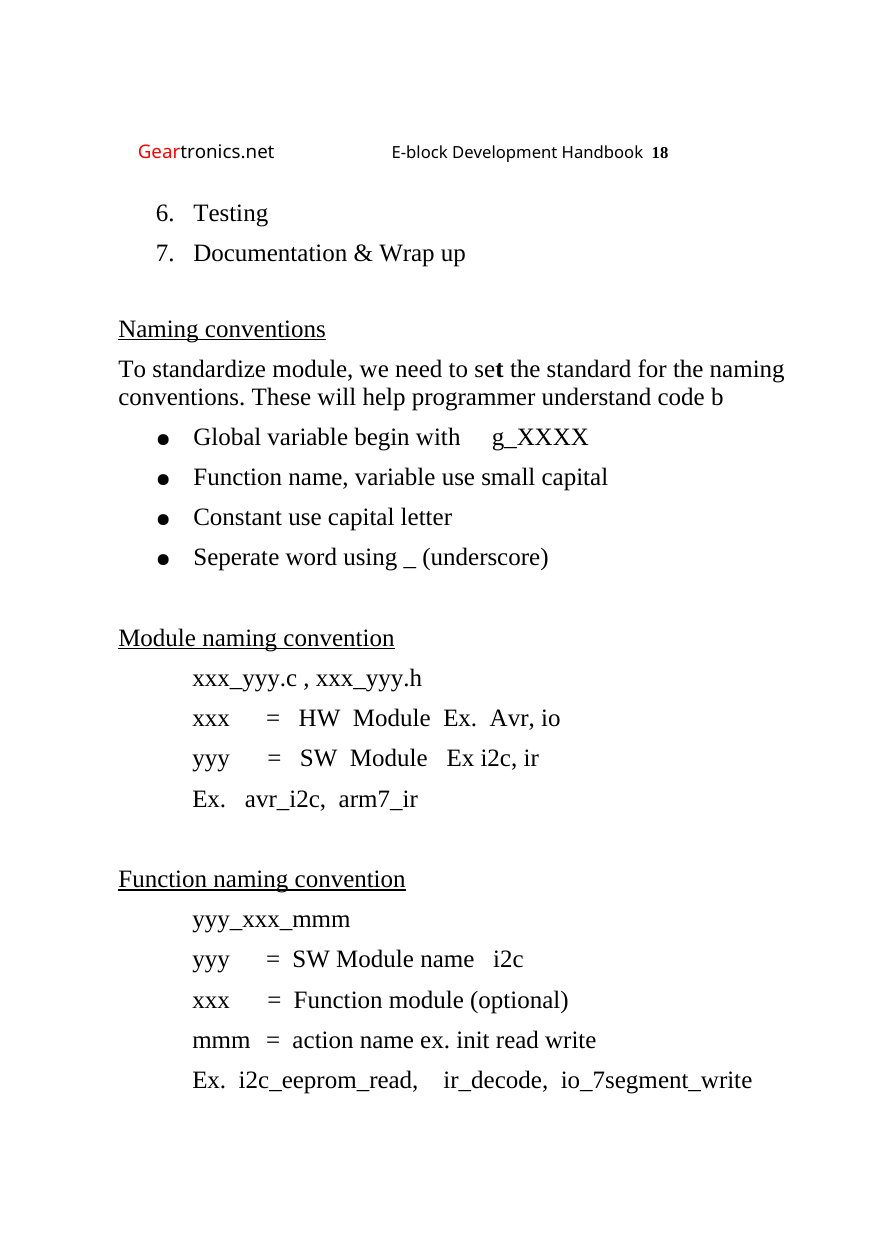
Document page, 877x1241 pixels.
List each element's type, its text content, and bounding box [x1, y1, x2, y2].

text mmm = action name ex. init read write [118, 1026, 818, 1054]
text Ex. i2c_eeprom_read, ir_decode, io_7segment_write [118, 1066, 818, 1094]
text Naming conventions [118, 315, 818, 342]
text yyy_xxx_mmm [118, 905, 818, 933]
text yyy = SW Module Ex i2c, ir [118, 744, 818, 772]
text xxx = HW Module Ex. Avr, io [118, 704, 818, 732]
text xxx = Function module (optional) [118, 986, 818, 1013]
list Global variable begin with g_XXXX [156, 423, 818, 451]
text Ex. avr_i2c, arm7_ir [118, 785, 818, 812]
list Seperate word using _ (underscore) [156, 543, 818, 571]
text Function naming convention [118, 865, 818, 893]
text xxx_yyy.c , xxx_yyy.h [118, 664, 818, 692]
text yyy = SW Module name i2c [118, 946, 818, 973]
list Testing [156, 199, 818, 226]
list Documentation & Wrap up [156, 239, 818, 267]
text Module naming convention [118, 624, 818, 652]
text To standardize module, we need to set the standard for the naming conventions. These will help programmer understand code b [118, 355, 818, 410]
list Function name, variable use small capital [156, 463, 818, 491]
list Constant use capital letter [156, 503, 818, 531]
